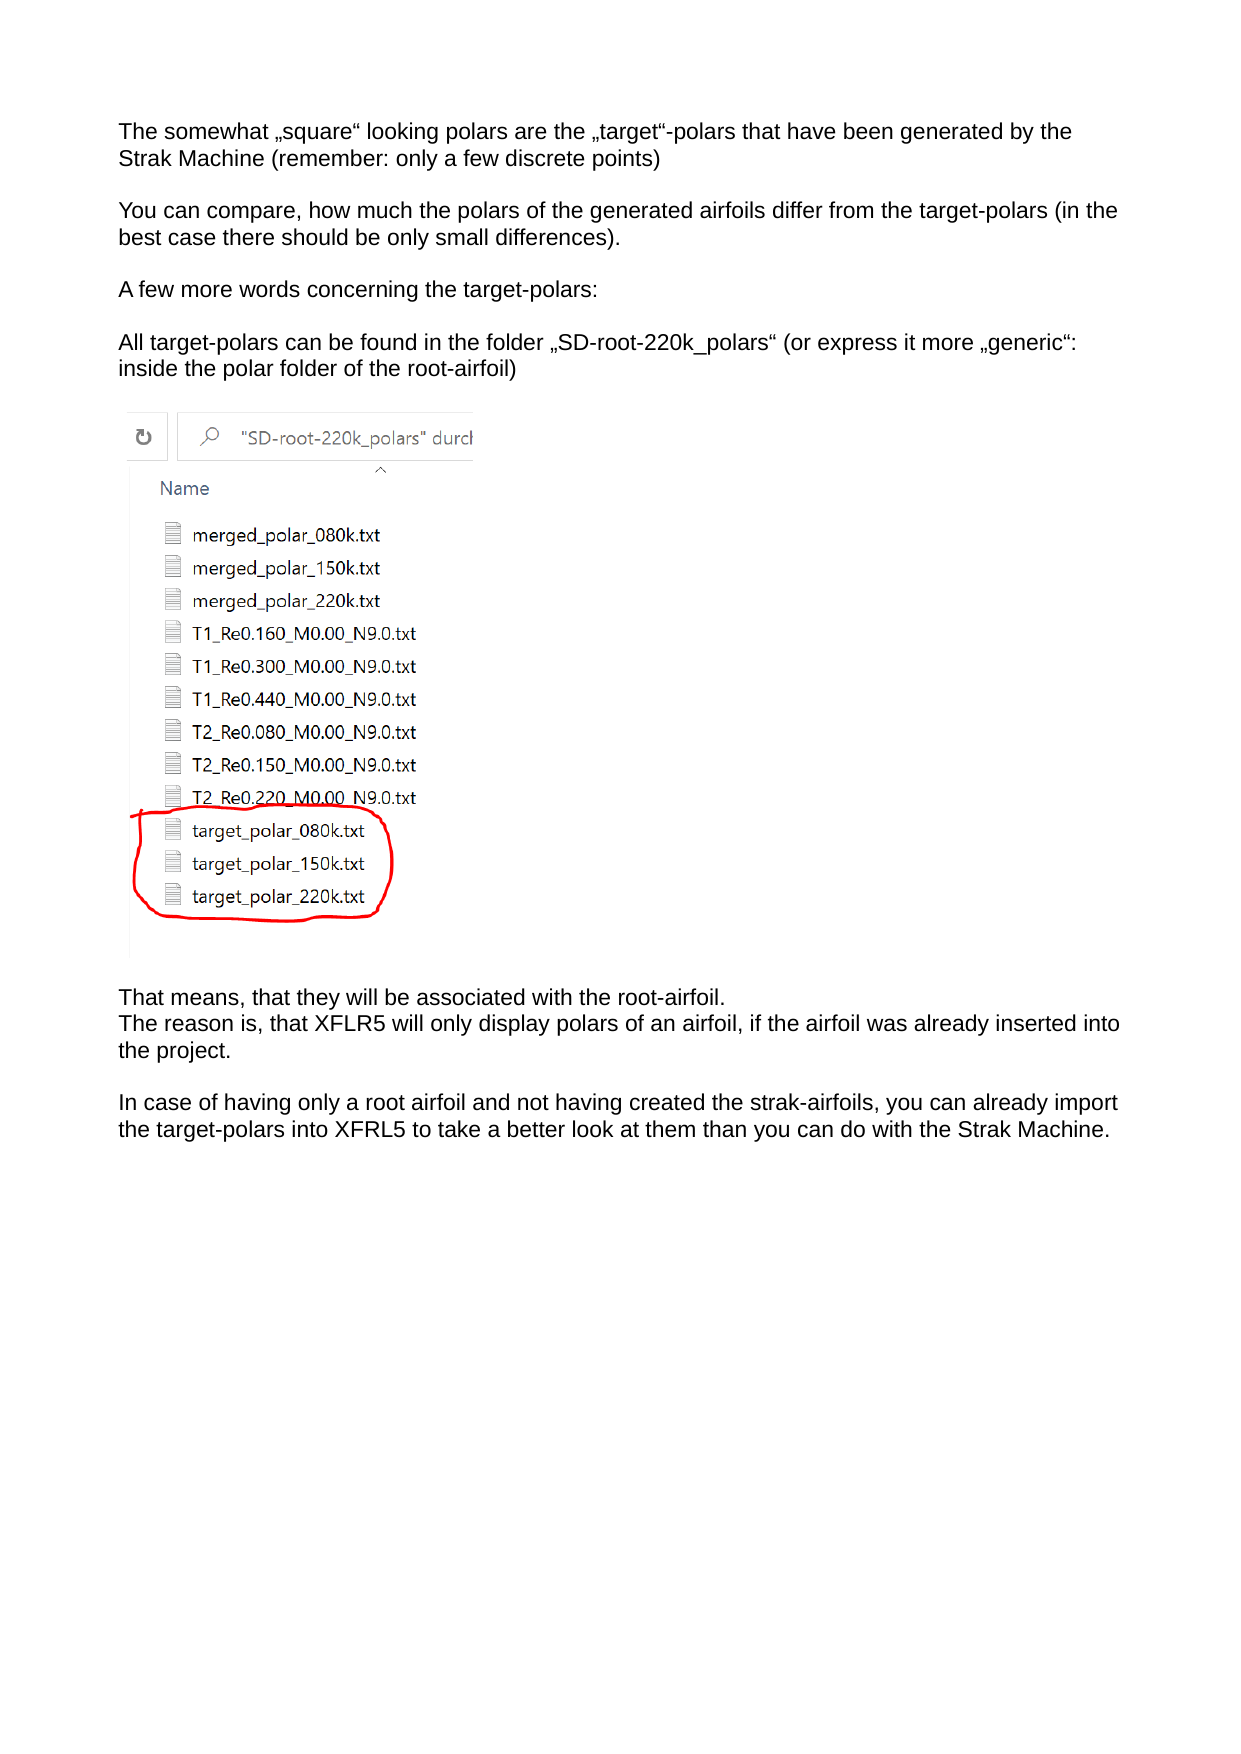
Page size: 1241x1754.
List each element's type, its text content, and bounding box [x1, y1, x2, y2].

text The reason is, that XFLR5 will only display polars of an airfoil, if the airfoil was already inserted into the project. [118, 1010, 1122, 1063]
text A few more words concerning the target-polars: [118, 276, 1122, 303]
text You can compare, how much the polars of the generated airfoils differ from the target-polars (in the best case there should be only small differences). [118, 197, 1122, 250]
text In case of having only a root airfoil and not having created the strak-airfoils, you can already import the target-polars into XFRL5 to take a better look at them than you can do with the Strak Machine. [118, 1089, 1122, 1142]
picture [126, 409, 473, 958]
text All target-polars can be found in the folder „SD-root-220k_polars“ (or express it more „generic“: inside the polar folder of the root-airfoil) [118, 329, 1122, 382]
text The somewhat „square“ looking polars are the „target“-polars that have been generated by the Strak Machine (remember: only a few discrete points) [118, 118, 1122, 171]
text That means, that they will be associated with the root-airfoil. [118, 984, 1122, 1010]
